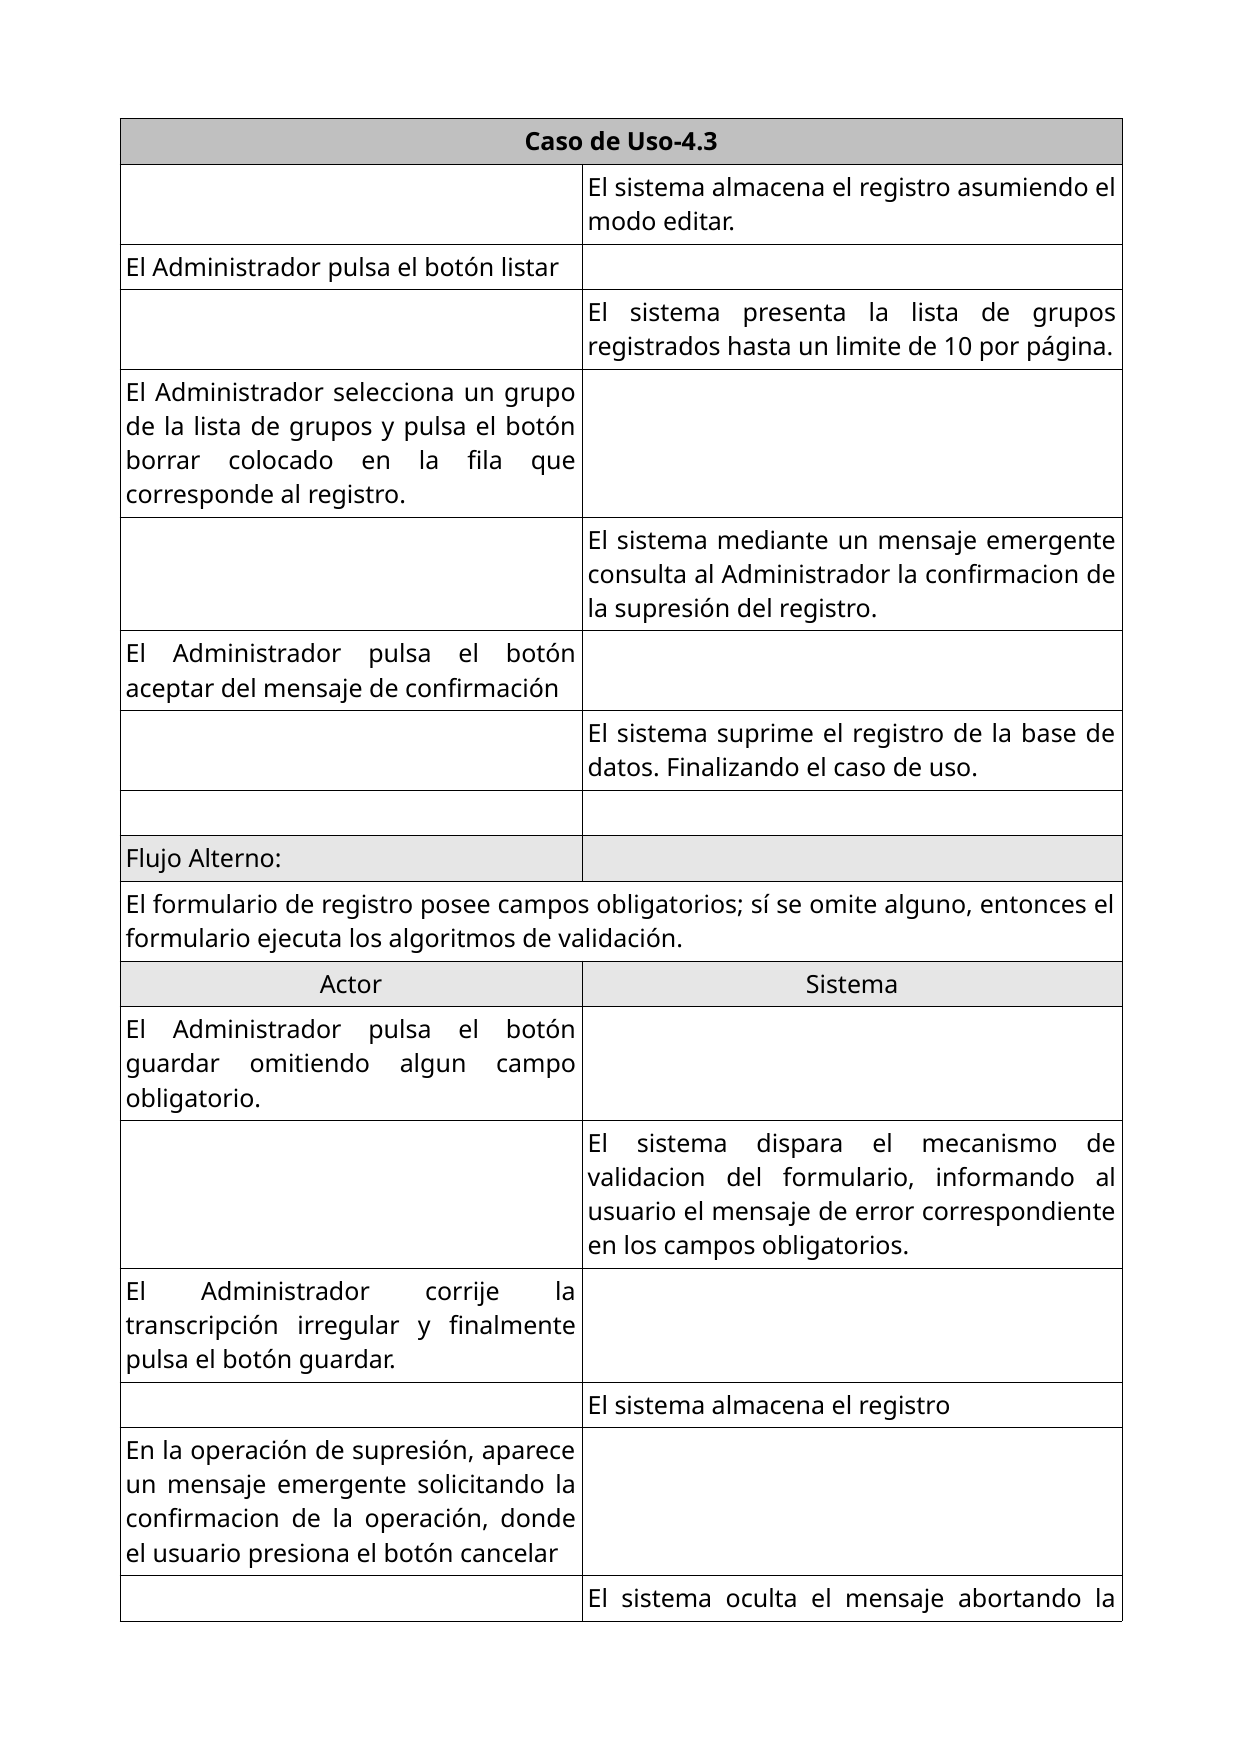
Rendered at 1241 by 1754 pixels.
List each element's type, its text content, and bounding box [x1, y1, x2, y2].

table_cell [121, 711, 582, 790]
table_cell El Administrador corrije la transcripción irregular y finalmente pulsa el botón guardar. [121, 1269, 582, 1382]
table_header Caso de Uso-4.3 [121, 119, 1122, 164]
table_cell [121, 290, 582, 369]
table_cell Sistema [583, 962, 1122, 1006]
table_cell [121, 1121, 582, 1268]
table_cell El formulario de registro posee campos obligatorios; sí se omite alguno, entonces el formulario ejecuta los algoritmos de validación. [121, 882, 1122, 961]
table_cell [121, 518, 582, 630]
table_cell El Administrador pulsa el botón guardar omitiendo algun campo obligatorio. [121, 1007, 582, 1120]
table_cell En la operación de supresión, aparece un mensaje emergente solicitando la confirmacion de la operación, donde el usuario presiona el botón cancelar [121, 1428, 582, 1575]
table_cell [121, 1383, 582, 1427]
table_cell El Administrador pulsa el botón listar [121, 245, 582, 289]
table_cell [583, 791, 1122, 835]
table_cell [583, 1269, 1122, 1382]
table_cell El sistema mediante un mensaje emergente consulta al Administrador la confirmacion de la supresión del registro. [583, 518, 1122, 630]
table_cell El sistema almacena el registro [583, 1383, 1122, 1427]
table_cell [583, 1007, 1122, 1120]
table_cell El sistema almacena el registro asumiendo el modo editar. [583, 165, 1122, 243]
table_cell [583, 245, 1122, 289]
table_cell El sistema suprime el registro de la base de datos. Finalizando el caso de uso. [583, 711, 1122, 790]
table_cell [121, 1576, 582, 1621]
table_cell El sistema oculta el mensaje abortando la [583, 1576, 1122, 1621]
table_cell El sistema dispara el mecanismo de validacion del formulario, informando al usuario el mensaje de error correspondiente en los campos obligatorios. [583, 1121, 1122, 1268]
table_cell [583, 370, 1122, 517]
table_cell [121, 165, 582, 243]
table_cell Flujo Alterno: [121, 836, 582, 881]
table_cell [583, 1428, 1122, 1575]
table_cell El sistema presenta la lista de grupos registrados hasta un limite de 10 por página. [583, 290, 1122, 369]
table_cell El Administrador pulsa el botón aceptar del mensaje de confirmación [121, 631, 582, 710]
table_cell Actor [121, 962, 582, 1006]
table_cell [583, 836, 1122, 881]
table_cell [583, 631, 1122, 710]
table_cell [121, 791, 582, 835]
table_cell El Administrador selecciona un grupo de la lista de grupos y pulsa el botón borrar colocado en la fila que corresponde al registro. [121, 370, 582, 517]
